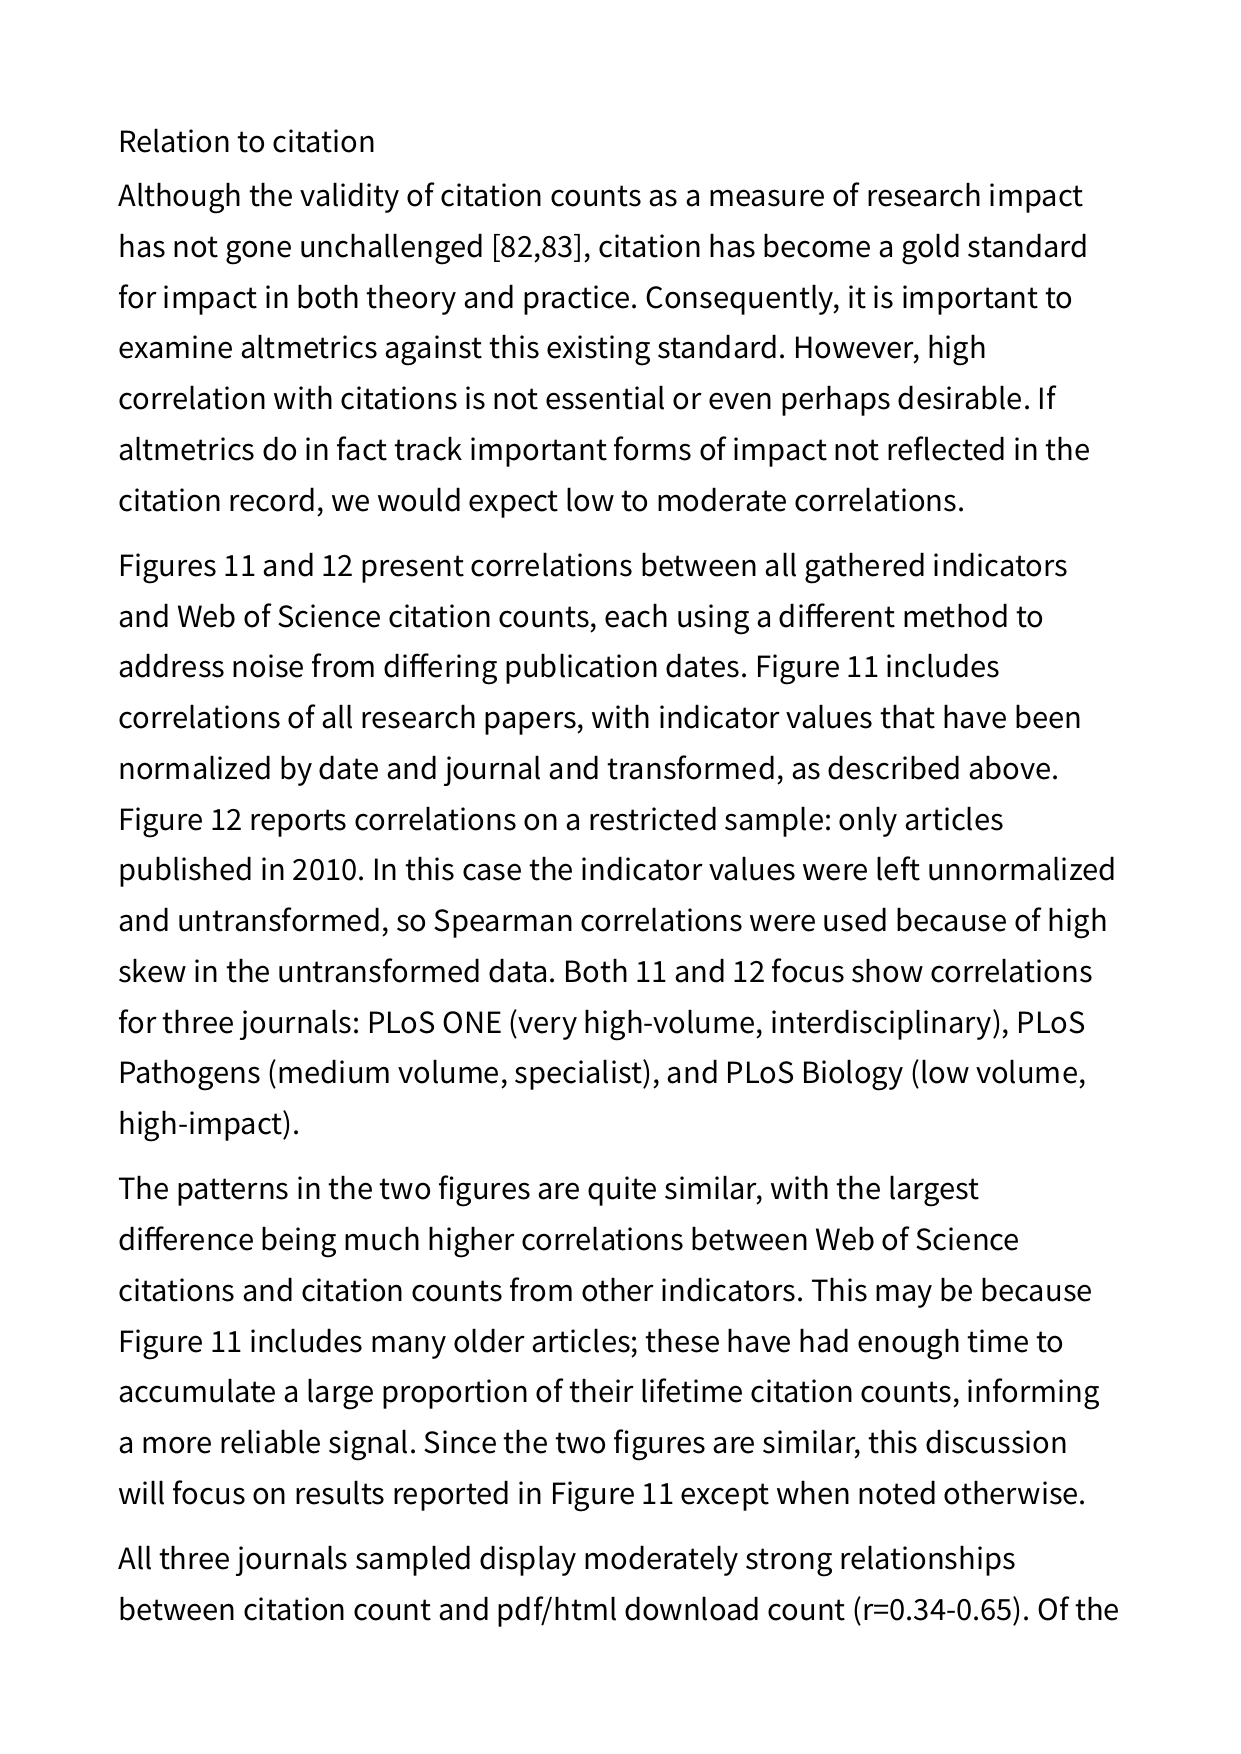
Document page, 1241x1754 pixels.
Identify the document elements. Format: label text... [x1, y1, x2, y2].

text Figures 11 and 12 present correlations between all gathered indicators and Web of Science citation counts, each using a different method to address noise from differing publication dates. Figure 11 includes correlations of all research papers, with indicator values that have been normalized by date and journal and transformed, as described above. Figure 12 reports correlations on a restricted sample: only articles published in 2010. In this case the indicator values were left unnormalized and untransformed, so Spearman correlations were used because of high skew in the untransformed data. Both 11 and 12 focus show correlations for three journals: PLoS ONE (very high-volume, interdisciplinary), PLoS Pathogens (medium volume, specialist), and PLoS Biology (low volume, high-impact). [118, 543, 1122, 1143]
text The patterns in the two figures are quite similar, with the largest difference being much higher correlations between Web of Science citations and citation counts from other indicators. This may be because Figure 11 includes many older articles; these have had enough time to accumulate a large proportion of their lifetime citation counts, informing a more reliable signal. Since the two figures are similar, this discussion will focus on results reported in Figure 11 except when noted otherwise. [118, 1166, 1122, 1513]
text Although the validity of citation counts as a measure of research impact has not gone unchallenged [82,83], citation has become a gold standard for impact in both theory and practice. Consequently, it is important to examine altmetrics against this existing standard. However, high correlation with citations is not essential or even perhaps desirable. If altmetrics do in fact track important forms of impact not reflected in the citation record, we would expect low to moderate correlations. [118, 173, 1122, 519]
subtitle Relation to citation [118, 118, 1122, 160]
text All three journals sampled display moderately strong relationships between citation count and pdf/html download count (r=0.34-0.65). Of the [118, 1536, 1122, 1629]
